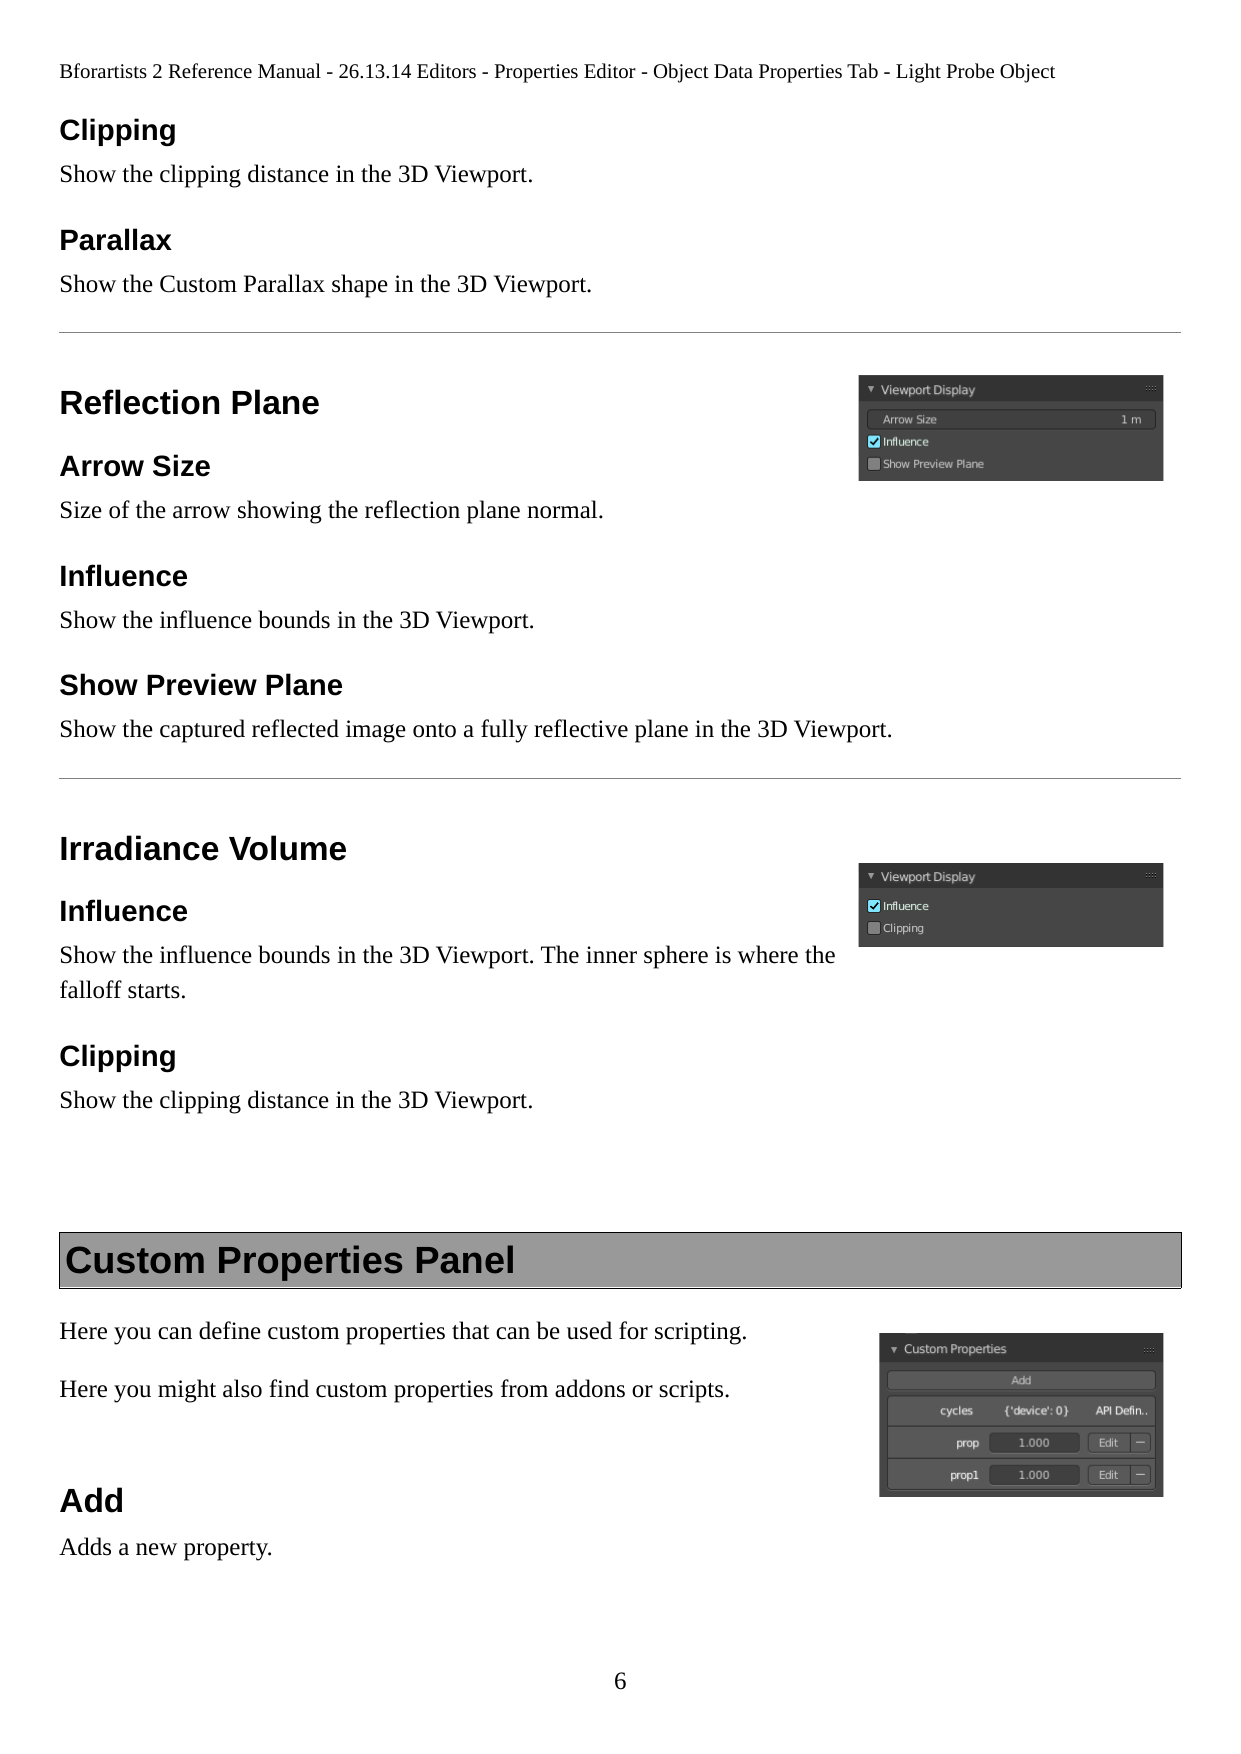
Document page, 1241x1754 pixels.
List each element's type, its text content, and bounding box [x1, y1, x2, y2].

subtitle Show Preview Plane [59, 668, 1181, 702]
subtitle Influence [59, 558, 1181, 592]
subtitle Parallax [59, 222, 1181, 256]
text Show the clipping distance in the 3D Viewport. [59, 159, 1181, 188]
subtitle [1164, 383, 1181, 421]
text Show the influence bounds in the 3D Viewport. [59, 605, 1181, 633]
subtitle Clipping [59, 113, 1181, 146]
picture [858, 863, 1164, 947]
text Show the captured reflected image onto a fully reflective plane in the 3D Viewport. [59, 714, 1181, 743]
table_header Custom Properties Panel [60, 1233, 1181, 1287]
text Here you can define custom properties that can be used for scripting. [59, 1316, 1181, 1345]
text Size of the arrow showing the reflection plane normal. [59, 495, 1181, 523]
subtitle Clipping [59, 1039, 1181, 1072]
subtitle Add [59, 1481, 1181, 1519]
subtitle Irradiance Volume [59, 829, 1181, 867]
text Adds a new property. [59, 1532, 1181, 1561]
picture [858, 375, 1164, 481]
text Show the influence bounds in the 3D Viewport. The inner sphere is where the falloff starts. [59, 941, 1181, 1004]
text Show the Custom Parallax shape in the 3D Viewport. [59, 269, 1181, 297]
text Show the clipping distance in the 3D Viewport. [59, 1085, 1181, 1114]
picture [879, 1333, 1164, 1497]
subtitle Arrow Size [59, 448, 1181, 482]
text Here you might also find custom properties from addons or scripts. [59, 1374, 879, 1402]
subtitle [1164, 894, 1181, 928]
subtitle Influence [59, 894, 858, 928]
subtitle Reflection Plane [59, 383, 858, 421]
